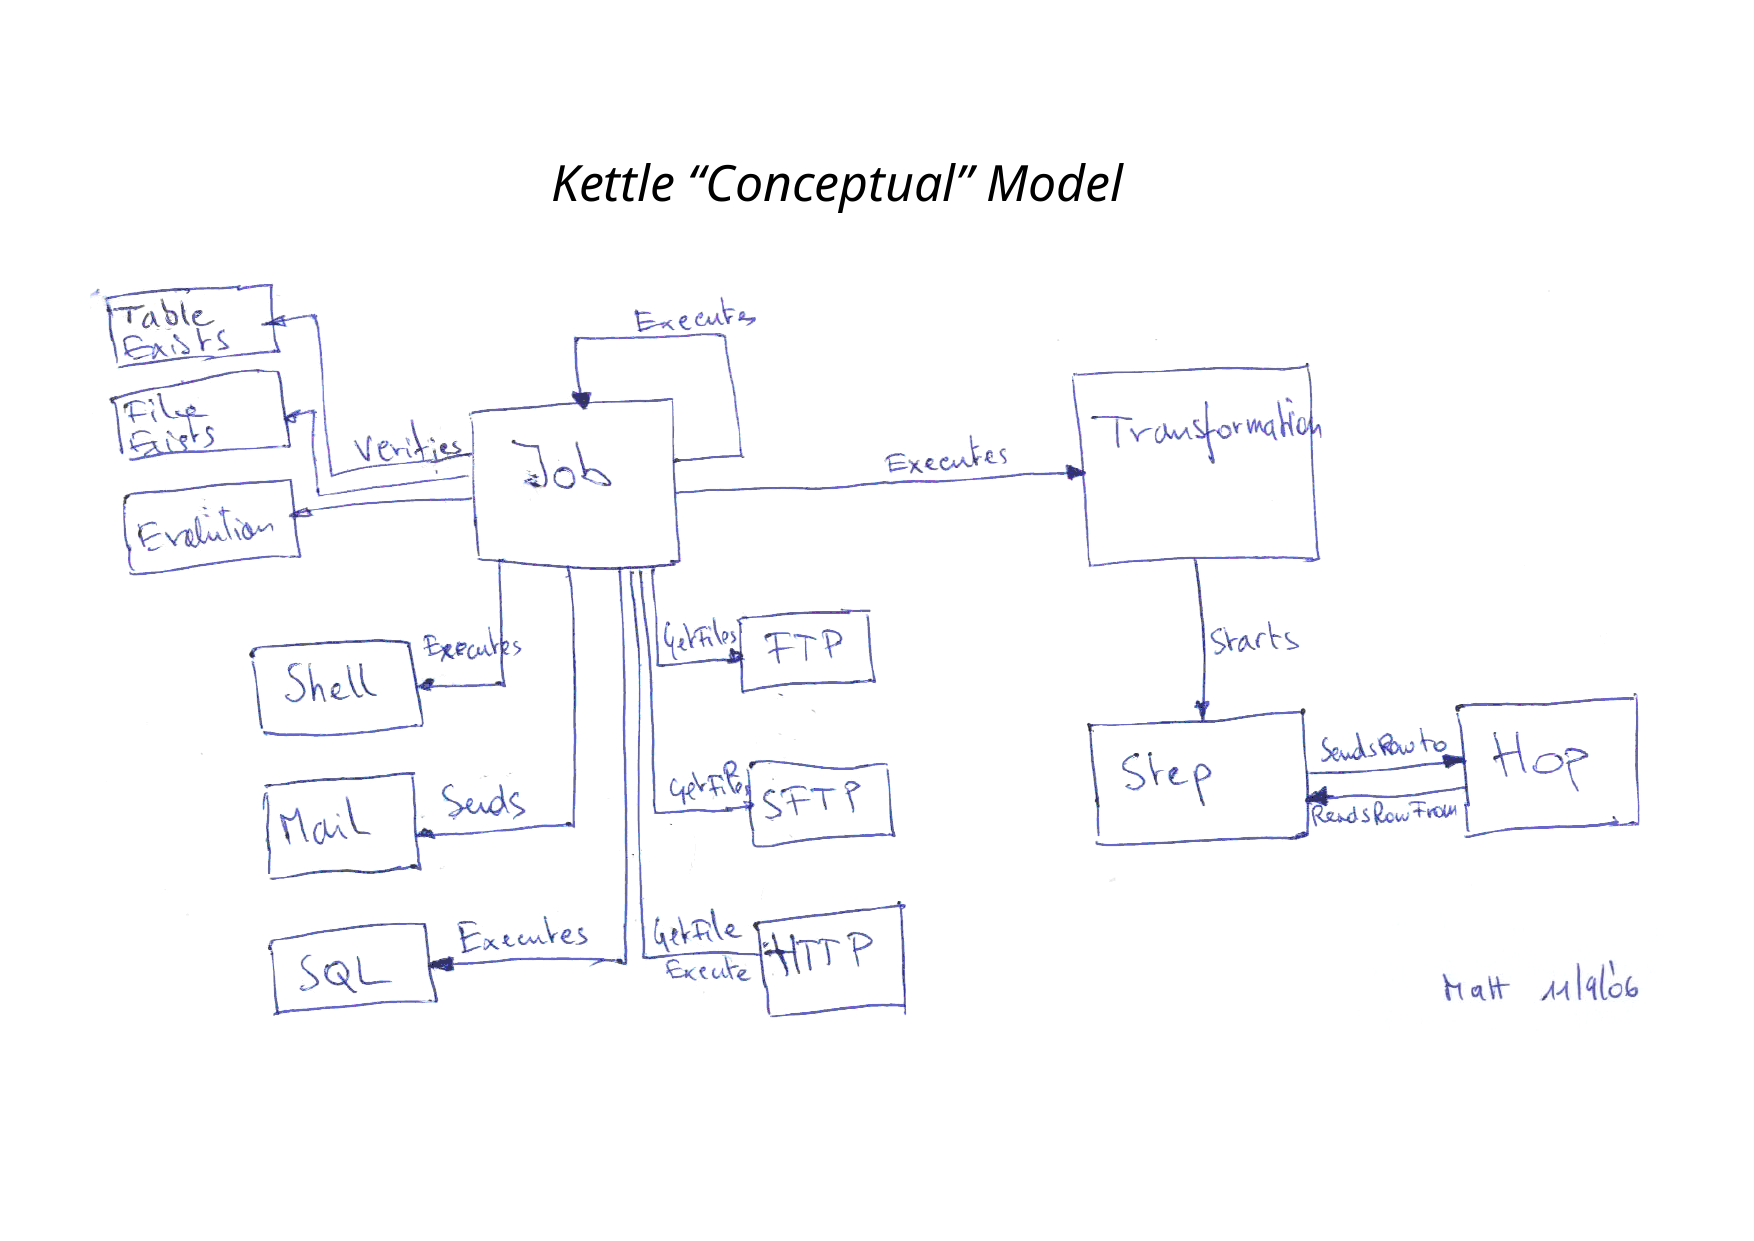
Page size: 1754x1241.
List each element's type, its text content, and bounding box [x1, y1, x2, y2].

text Kettle “Conceptual” Model [74, 148, 1606, 216]
picture [90, 280, 1666, 1031]
